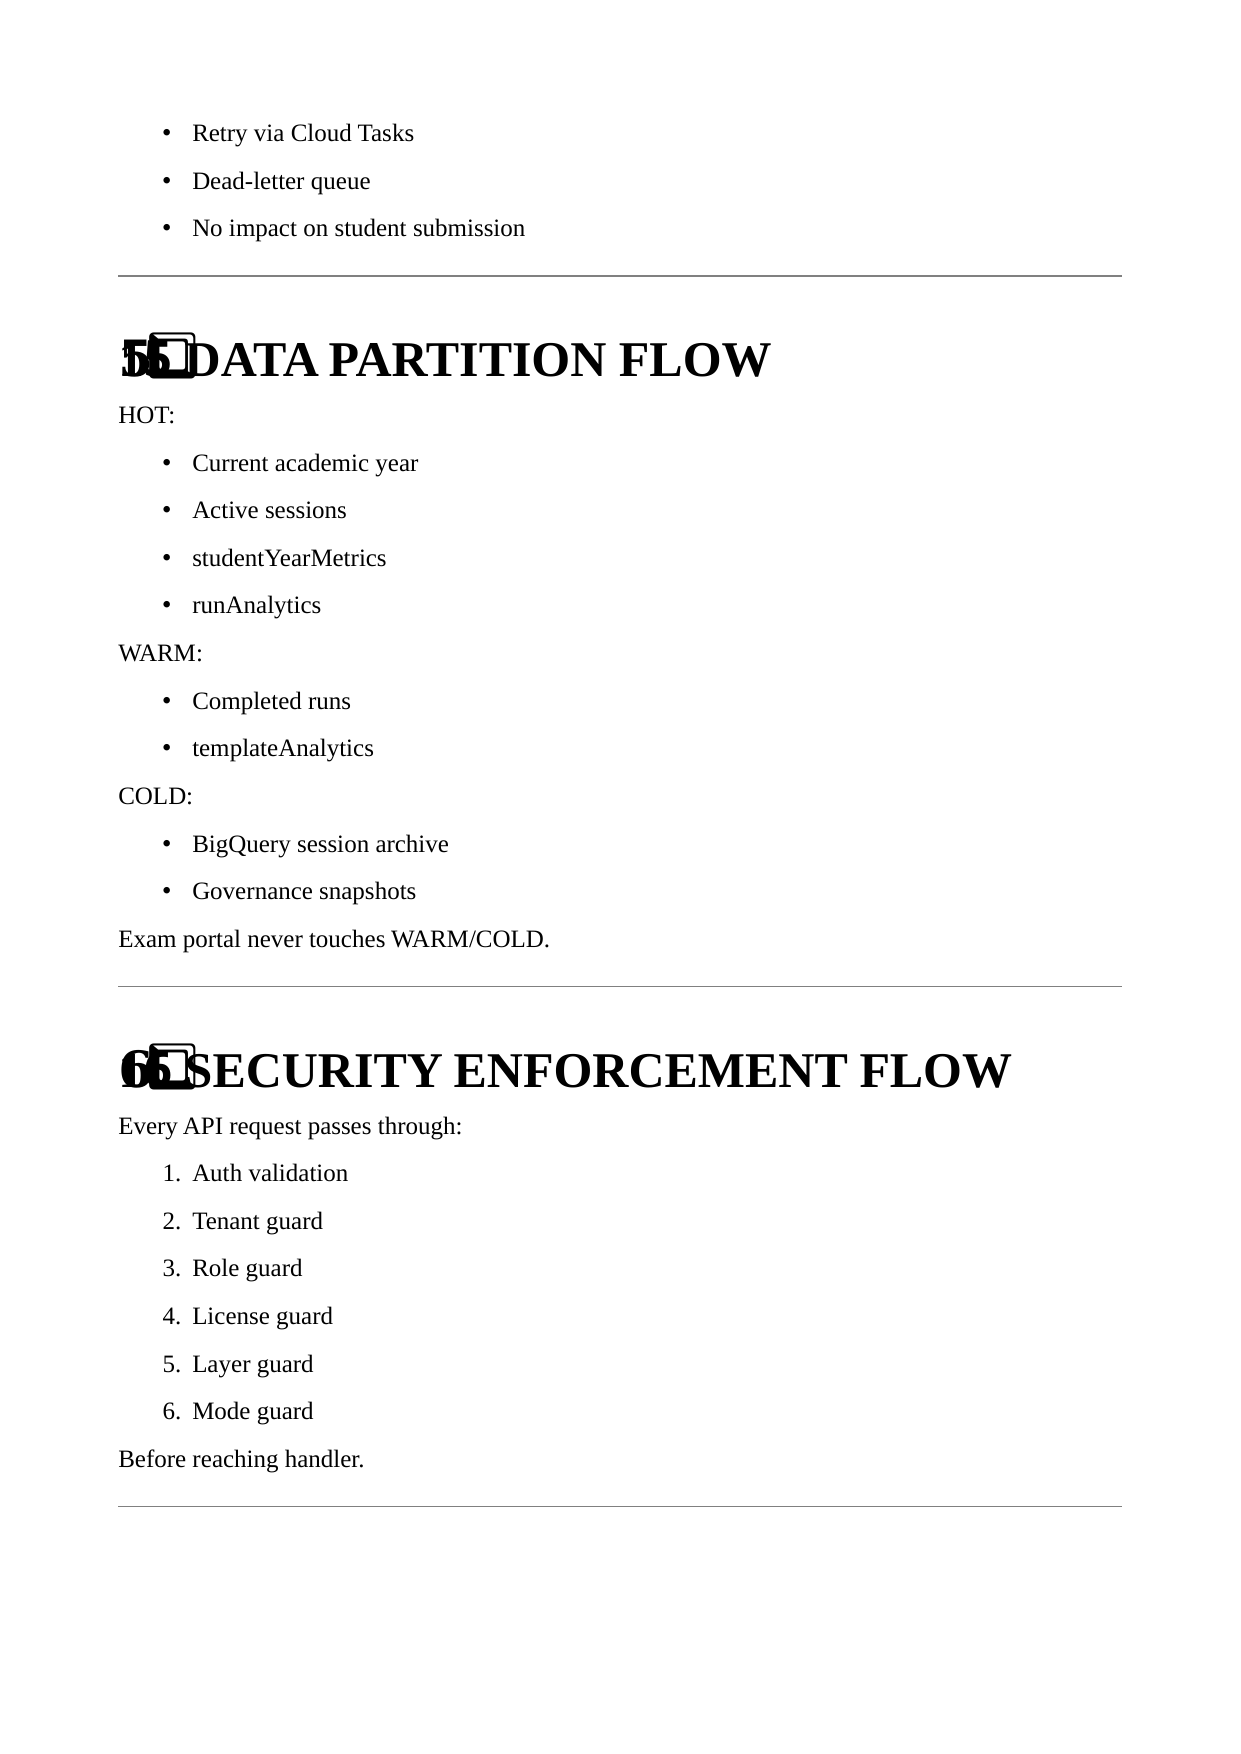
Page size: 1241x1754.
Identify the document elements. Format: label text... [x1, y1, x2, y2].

text Before reaching handler. [118, 1444, 1122, 1473]
list studentYearMetrics [162, 543, 1122, 572]
text WARM: [118, 638, 1122, 667]
list Role guard [162, 1253, 1122, 1282]
list Dead-letter queue [162, 166, 1122, 194]
list BigQuery session archive [162, 829, 1122, 857]
list Layer guard [162, 1349, 1122, 1377]
list Active sessions [162, 495, 1122, 524]
text HOT: [118, 400, 1122, 429]
text COLD: [118, 781, 1122, 810]
list Tenant guard [162, 1206, 1122, 1235]
text Every API request passes through: [118, 1111, 1122, 1139]
list Retry via Cloud Tasks [162, 118, 1122, 147]
text Exam portal never touches WARM/COLD. [118, 924, 1122, 953]
list Mode guard [162, 1396, 1122, 1425]
list License guard [162, 1301, 1122, 1330]
list templateAnalytics [162, 733, 1122, 762]
list Completed runs [162, 686, 1122, 714]
list No impact on student submission [162, 213, 1122, 242]
list Governance snapshots [162, 876, 1122, 905]
list Current academic year [162, 448, 1122, 477]
list runAnalytics [162, 591, 1122, 619]
list Auth validation [162, 1158, 1122, 1187]
subtitle 16️⃣ SECURITY ENFORCEMENT FLOW [118, 1041, 1122, 1098]
subtitle 15️⃣ DATA PARTITION FLOW [118, 330, 1122, 388]
